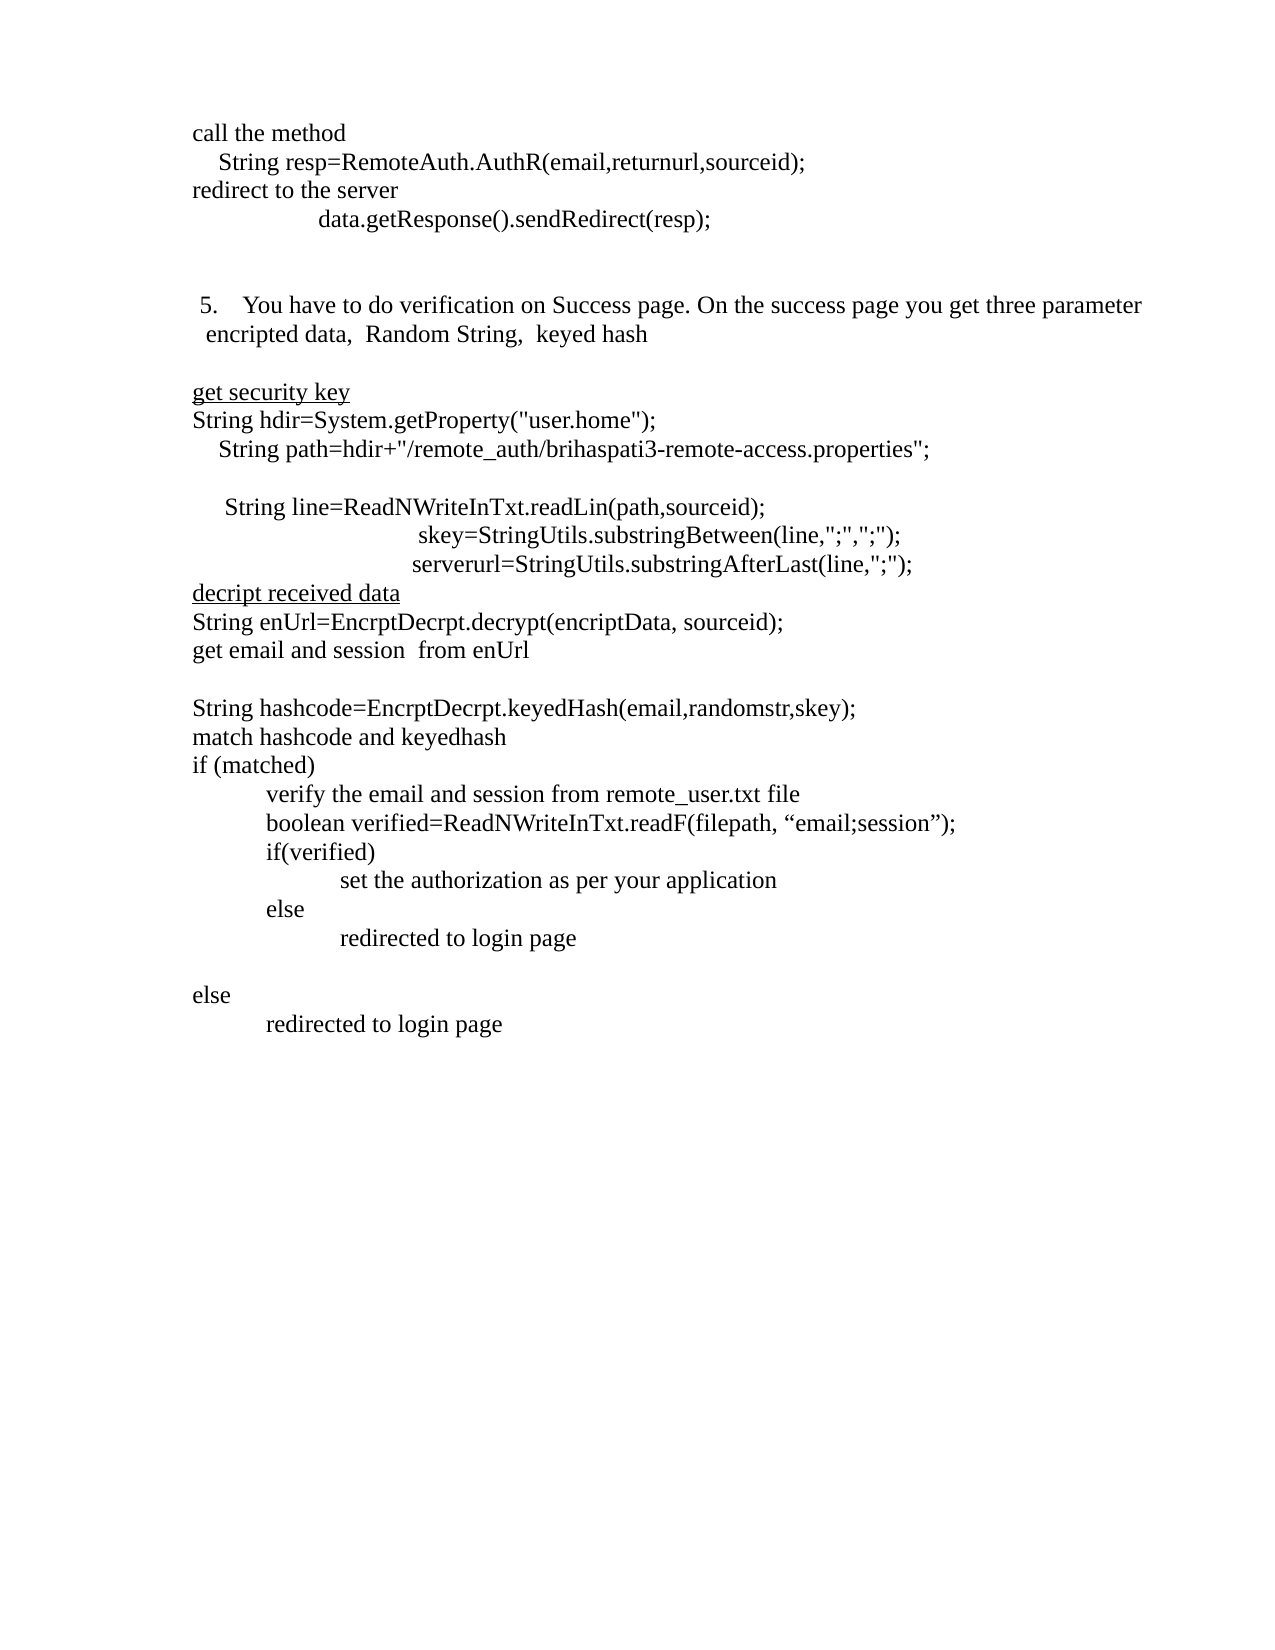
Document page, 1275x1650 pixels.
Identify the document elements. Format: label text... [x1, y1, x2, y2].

text get security key [118, 377, 1157, 406]
text skey=StringUtils.substringBetween(line,";",";"); [118, 521, 1157, 549]
text redirected to login page [118, 1009, 1157, 1038]
text verify the email and session from remote_user.txt file [118, 779, 1157, 808]
text set the authorization as per your application [118, 866, 1157, 894]
text get email and session from enUrl [118, 636, 1157, 664]
text String hdir=System.getProperty("user.home"); [118, 406, 1157, 434]
text String enUrl=EncrptDecrpt.decrypt(encriptData, sourceid); [118, 607, 1157, 636]
list encripted data, Random String, keyed hash [162, 319, 1157, 348]
text match hashcode and keyedhash [118, 722, 1157, 751]
text if(verified) [118, 837, 1157, 866]
text decript received data [118, 578, 1157, 607]
text if (matched) [118, 751, 1157, 779]
text boolean verified=ReadNWriteInTxt.readF(filepath, “email;session”); [118, 808, 1157, 837]
text String path=hdir+"/remote_auth/brihaspati3-remote-access.properties"; [118, 434, 1157, 463]
list 5. You have to do verification on Success page. On the success page you get three parameter [162, 291, 1157, 319]
text String hashcode=EncrptDecrpt.keyedHash(email,randomstr,skey); [118, 693, 1157, 722]
text else [118, 981, 1157, 1009]
text serverurl=StringUtils.substringAfterLast(line,";"); [118, 549, 1157, 578]
text else [118, 894, 1157, 923]
text data.getResponse().sendRedirect(resp); [118, 204, 1157, 233]
text redirect to the server [192, 176, 1157, 204]
text call the method [192, 118, 1157, 147]
text String line=ReadNWriteInTxt.readLin(path,sourceid); [118, 492, 1157, 521]
text redirected to login page [118, 923, 1157, 952]
text String resp=RemoteAuth.AuthR(email,returnurl,sourceid); [118, 147, 1157, 176]
